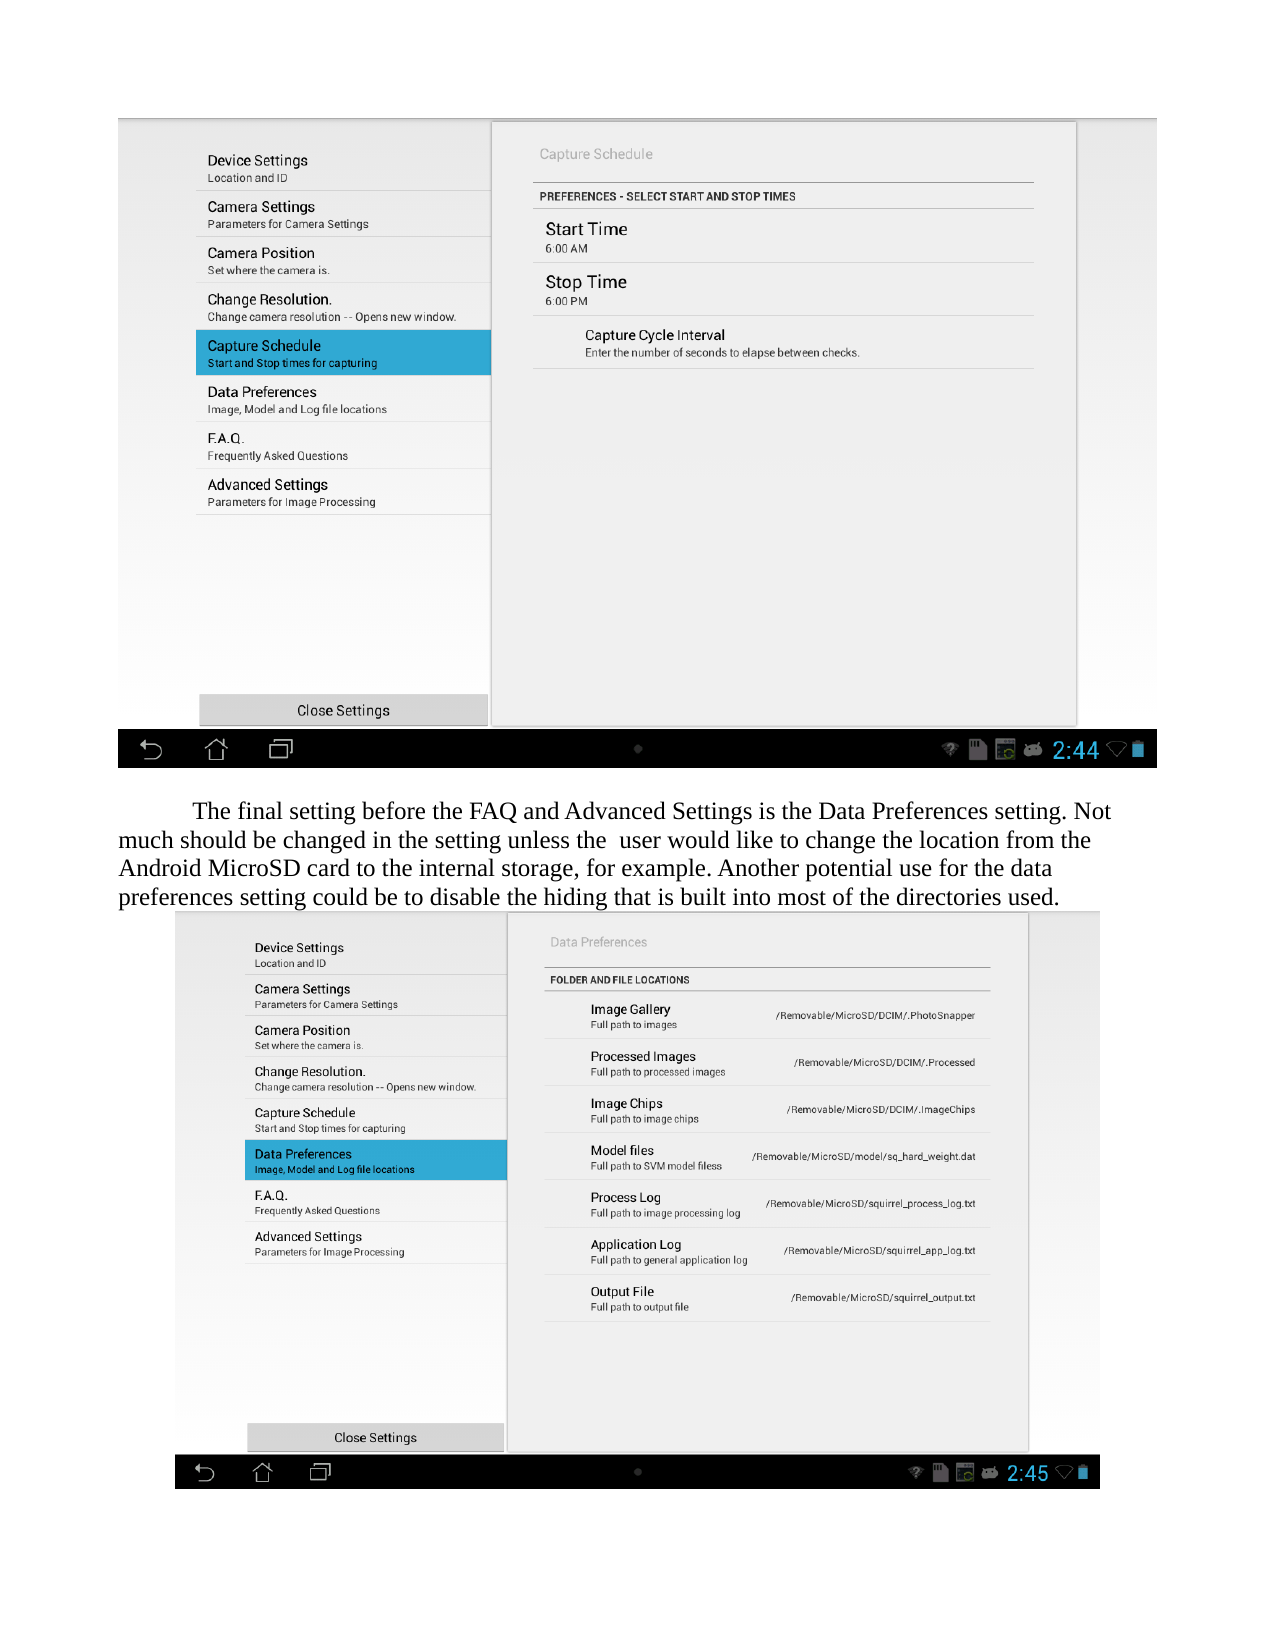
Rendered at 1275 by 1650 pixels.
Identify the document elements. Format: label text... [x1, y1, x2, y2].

picture [118, 118, 1157, 768]
picture [175, 911, 1100, 1489]
text The final setting before the FAQ and Advanced Settings is the Data Preferences setting. Not much should be changed in the setting unless the user would like to change the location from the Android MicroSD card to the internal storage, for example. Another potential use for the data preferences setting could be to disable the hiding that is built into most of the directories used. [118, 796, 1157, 911]
